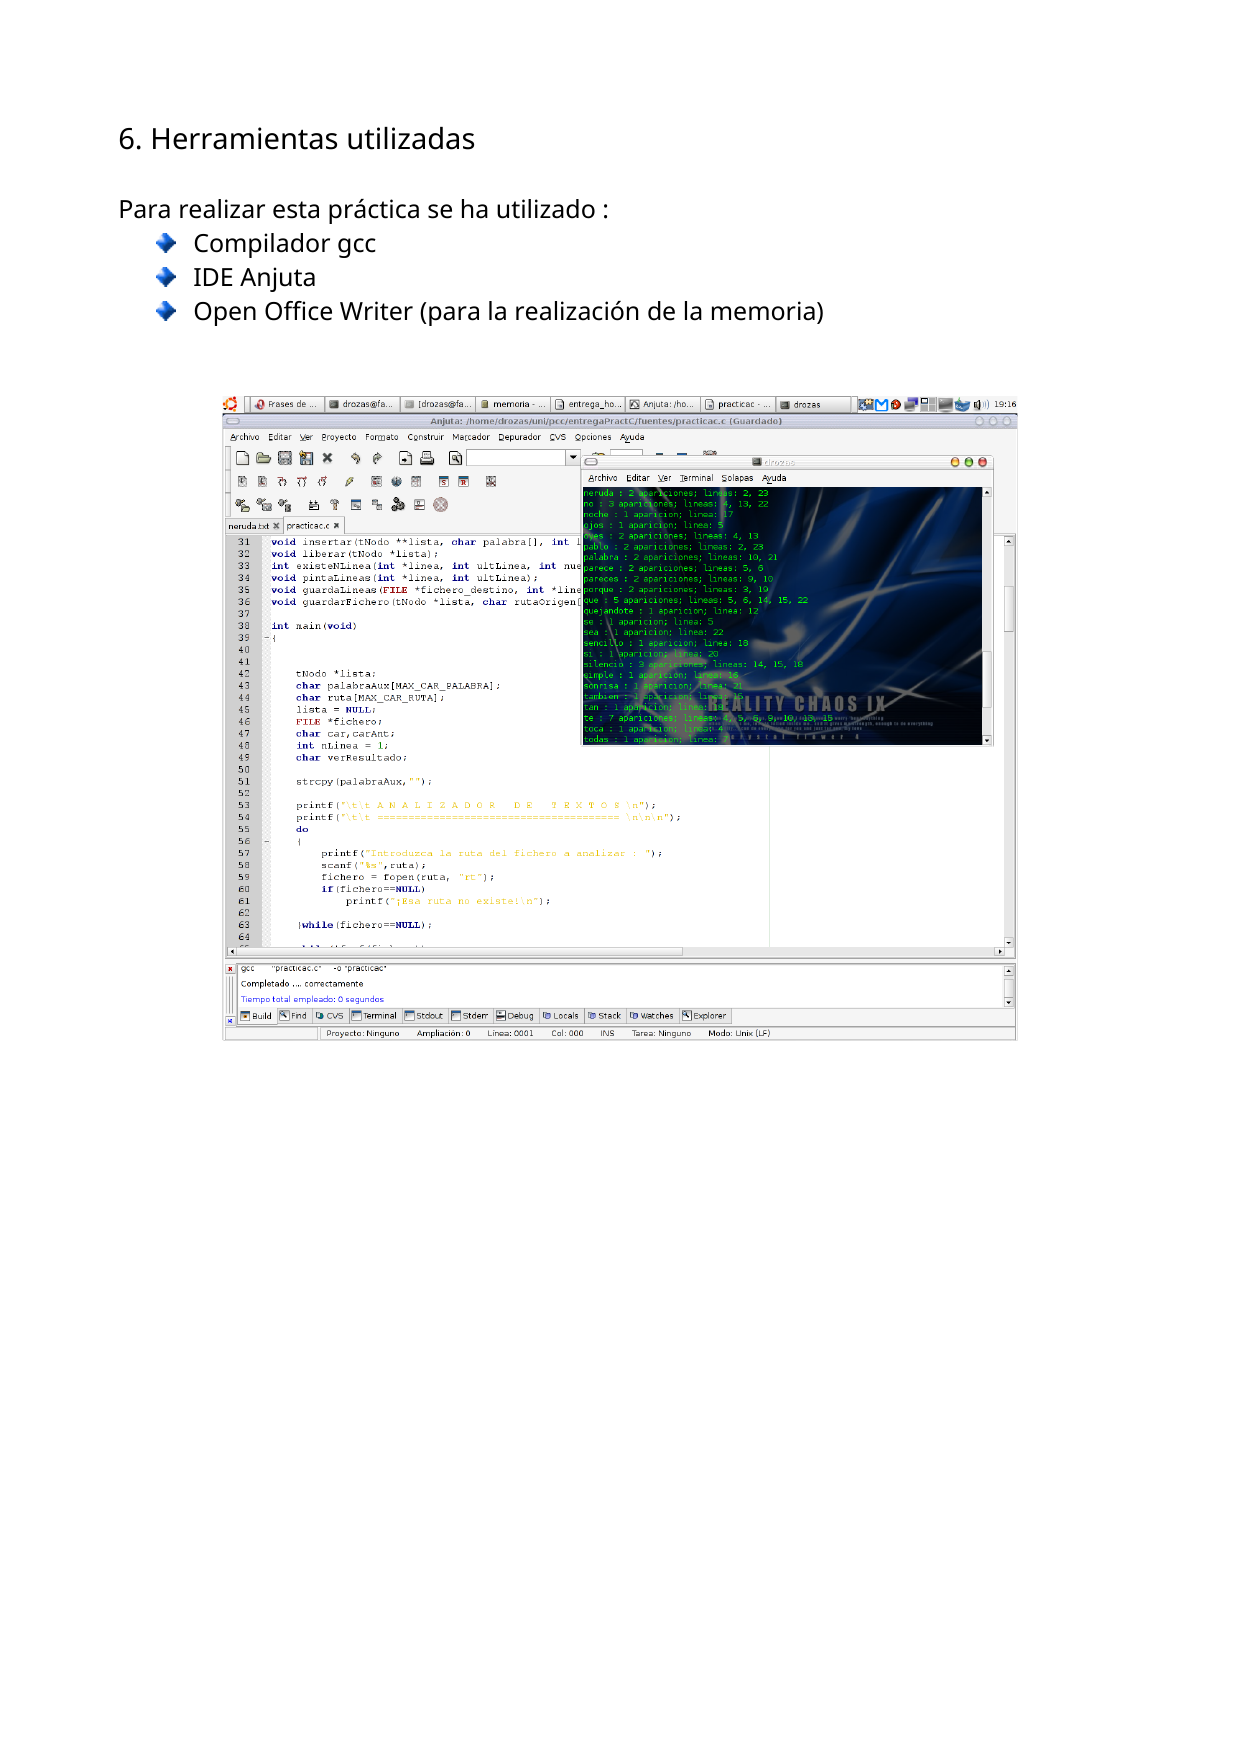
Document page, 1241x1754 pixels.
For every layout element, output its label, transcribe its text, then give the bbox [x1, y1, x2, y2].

list IDE Anjuta [156, 260, 1122, 294]
text Para realizar esta práctica se ha utilizado : [118, 192, 1122, 226]
picture [156, 267, 176, 287]
picture [222, 396, 1018, 1041]
list Compilador gcc [156, 226, 1122, 260]
text 6. Herramientas utilizadas [118, 118, 1122, 158]
list Open Office Writer (para la realización de la memoria) [156, 294, 1122, 328]
picture [156, 301, 176, 321]
picture [156, 233, 176, 253]
